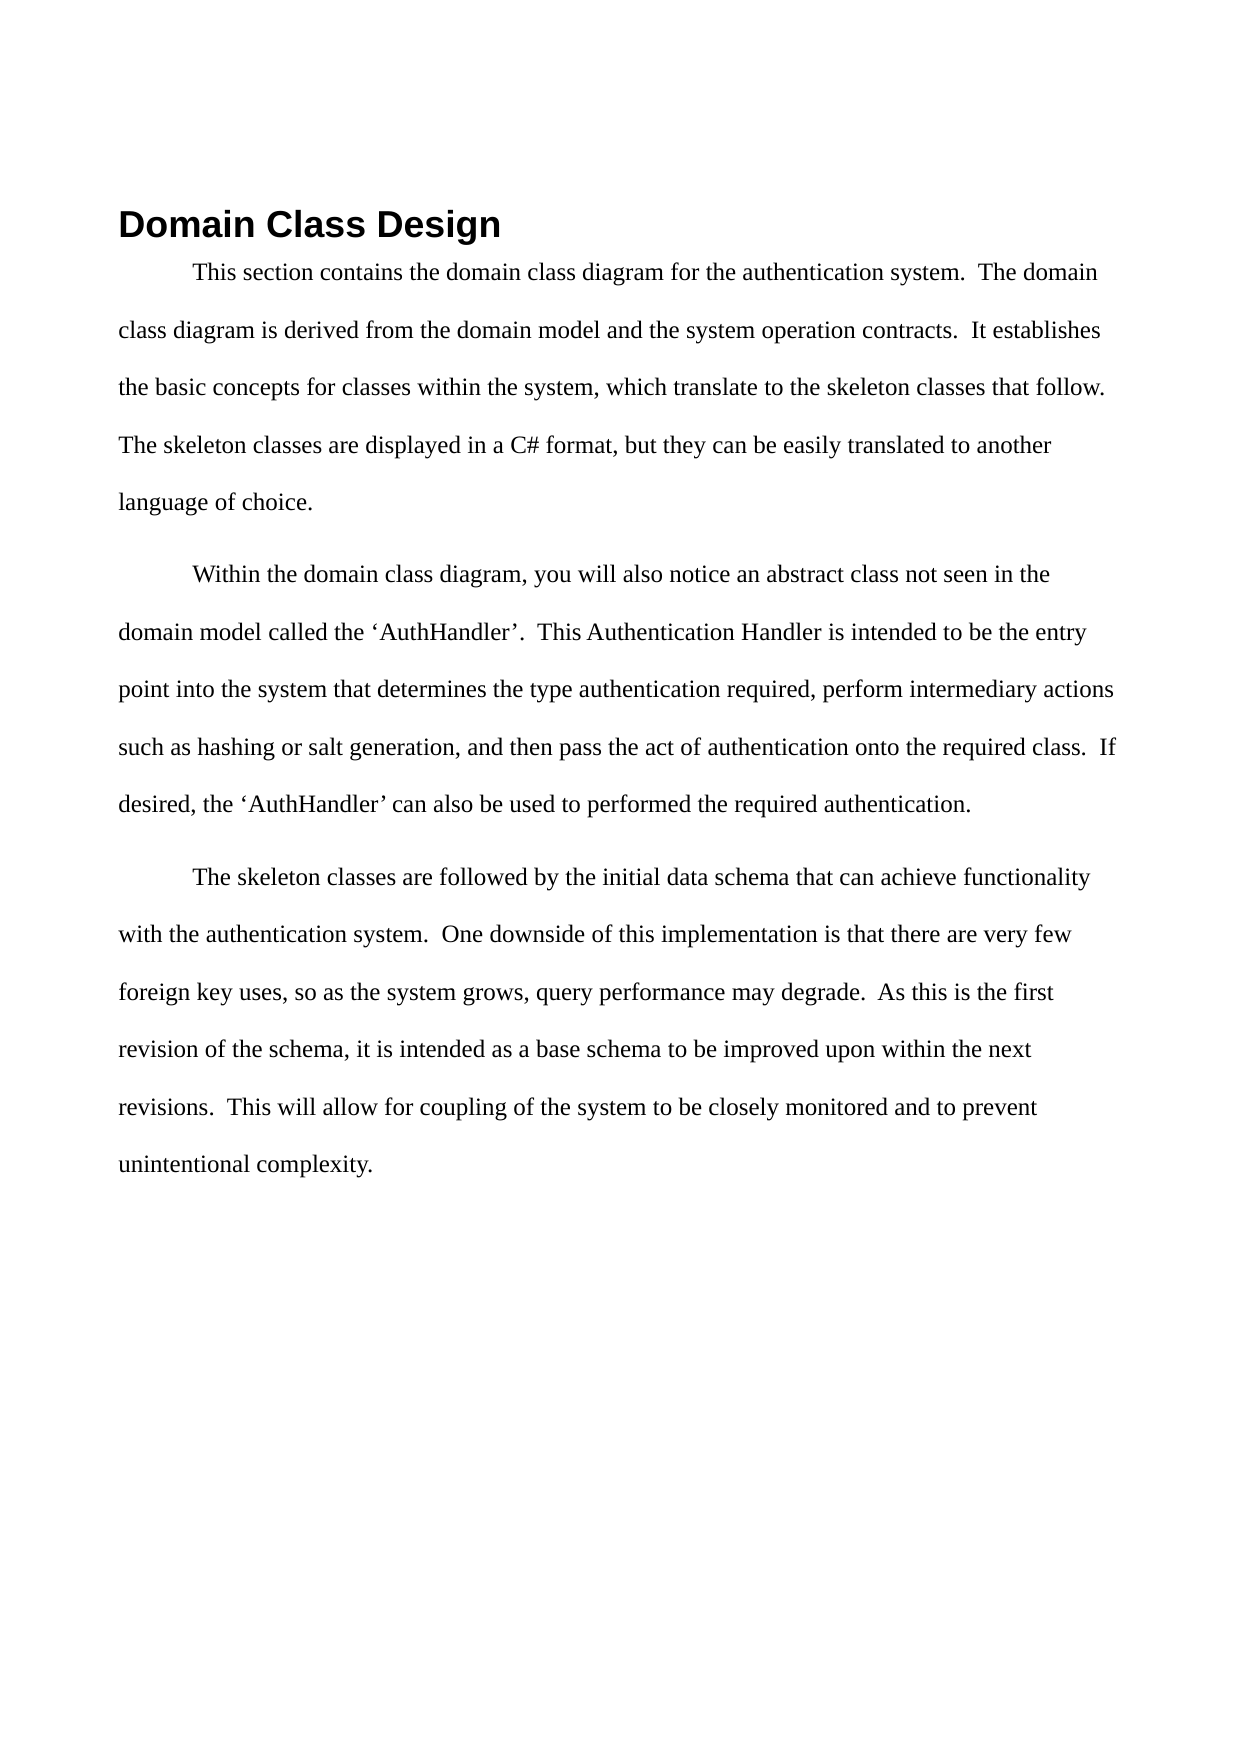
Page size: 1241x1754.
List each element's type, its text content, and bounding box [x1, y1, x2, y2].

text This section contains the domain class diagram for the authentication system. The domain class diagram is derived from the domain model and the system operation contracts. It establishes the basic concepts for classes within the system, which translate to the skeleton classes that follow. The skeleton classes are displayed in a C# format, but they can be easily translated to another language of choice. [118, 257, 1122, 516]
text The skeleton classes are followed by the initial data schema that can achieve functionality with the authentication system. One downside of this implementation is that there are very few foreign key uses, so as the system grows, query performance may degrade. As this is the first revision of the schema, it is intended as a base schema to be improved upon within the next revisions. This will allow for coupling of the system to be closely monitored and to prevent unintentional complexity. [118, 862, 1122, 1178]
subtitle Domain Class Design [118, 202, 1122, 245]
text Within the domain class diagram, you will also notice an abstract class not seen in the domain model called the ‘AuthHandler’. This Authentication Handler is intended to be the entry point into the system that determines the type authentication required, perform intermediary actions such as hashing or salt generation, and then pass the act of authentication onto the required class. If desired, the ‘AuthHandler’ can also be used to performed the required authentication. [118, 559, 1122, 818]
